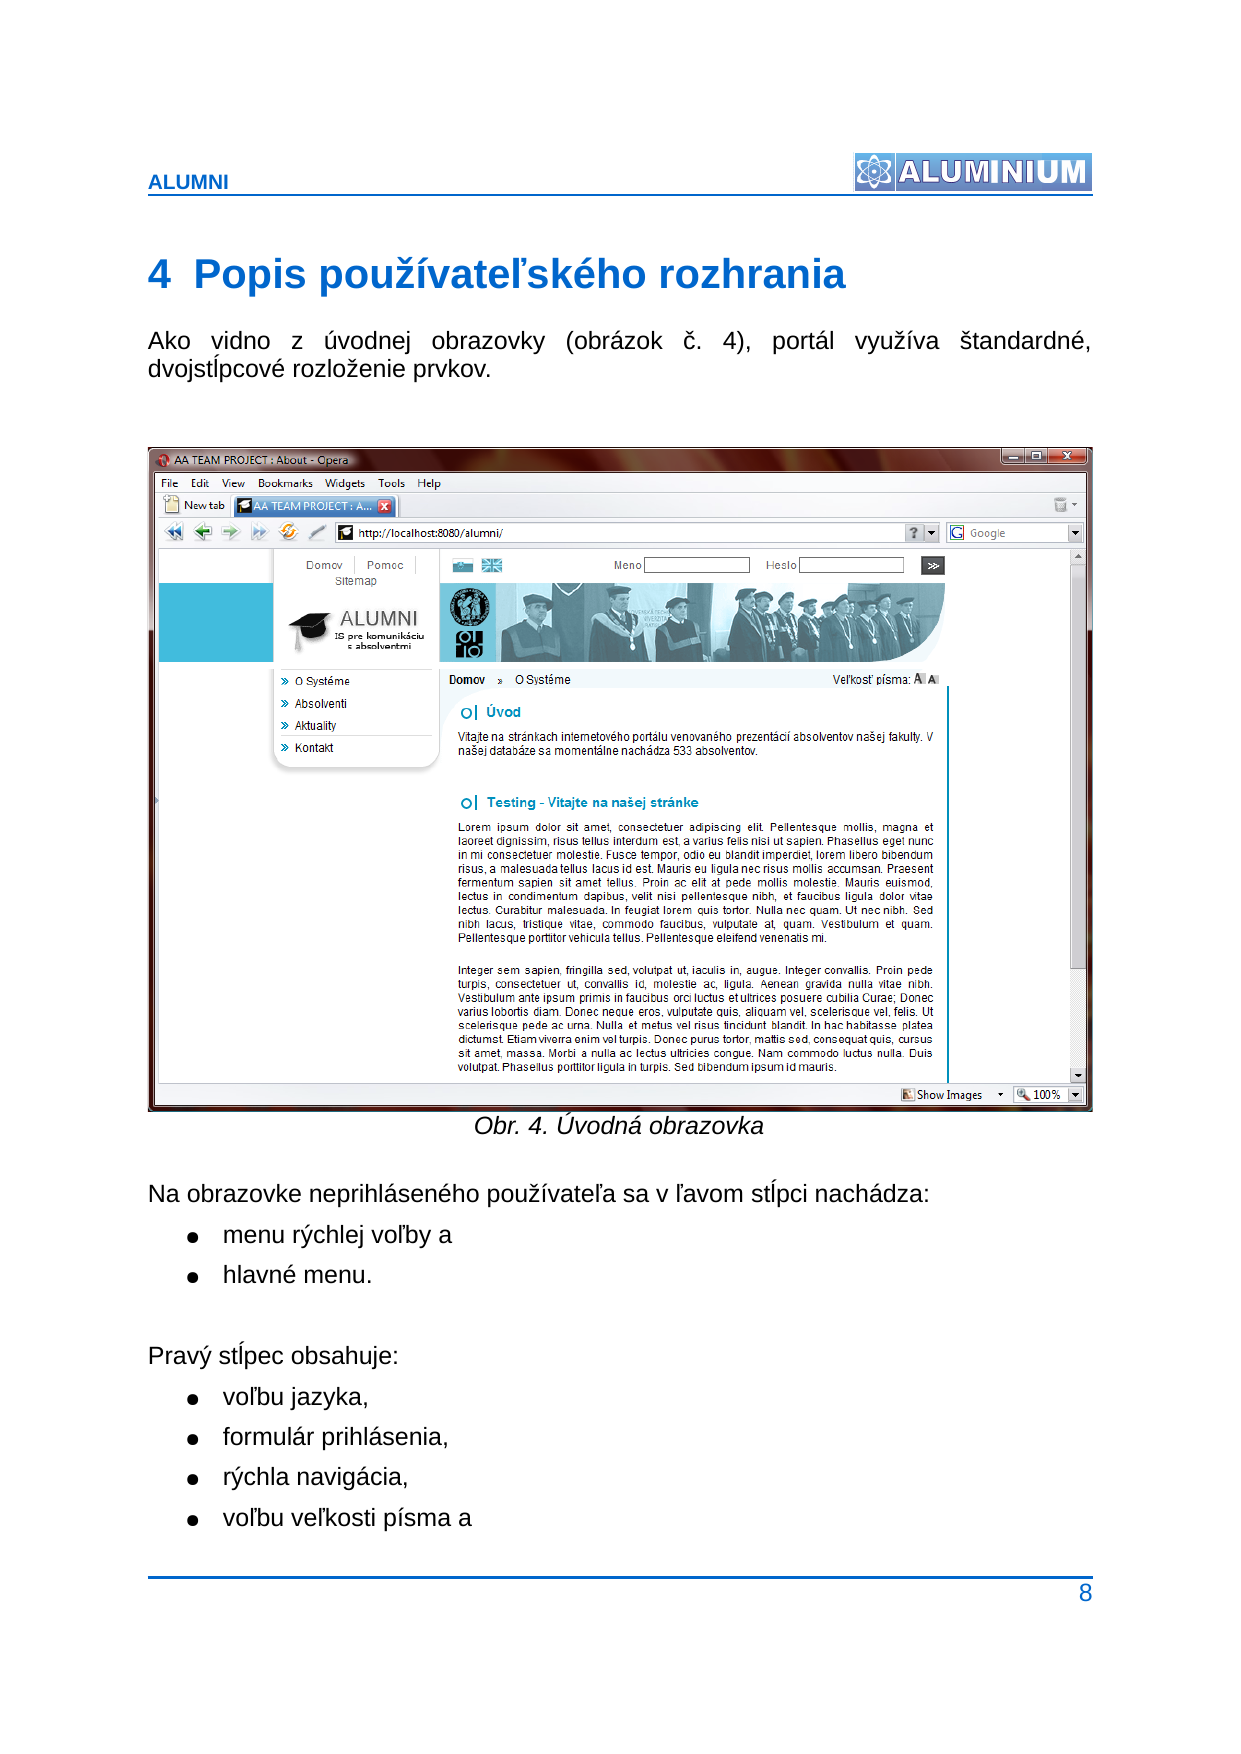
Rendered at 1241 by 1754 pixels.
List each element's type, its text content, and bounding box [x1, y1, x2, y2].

text Ako vidno z úvodnej obrazovky (obrázok č. 4), portál využíva štandardné, dvojstĺpcové rozloženie prvkov. [148, 326, 1093, 382]
text Na obrazovke neprihláseného používateľa sa v ľavom stĺpci nachádza: [148, 1180, 1093, 1208]
list hlavné menu. [185, 1261, 1093, 1289]
list menu rýchlej voľby a [185, 1221, 1093, 1248]
subtitle Popis používateľského rozhrania [148, 250, 1093, 297]
picture [147, 447, 1093, 1112]
list formulár prihlásenia, [185, 1423, 1093, 1451]
list voľbu veľkosti písma a [185, 1503, 1093, 1531]
list rýchla navigácia, [185, 1463, 1093, 1491]
text Obr. 4. Úvodná obrazovka [148, 1112, 1093, 1140]
list voľbu jazyka, [185, 1382, 1093, 1410]
text Pravý stĺpec obsahuje: [148, 1342, 1093, 1370]
